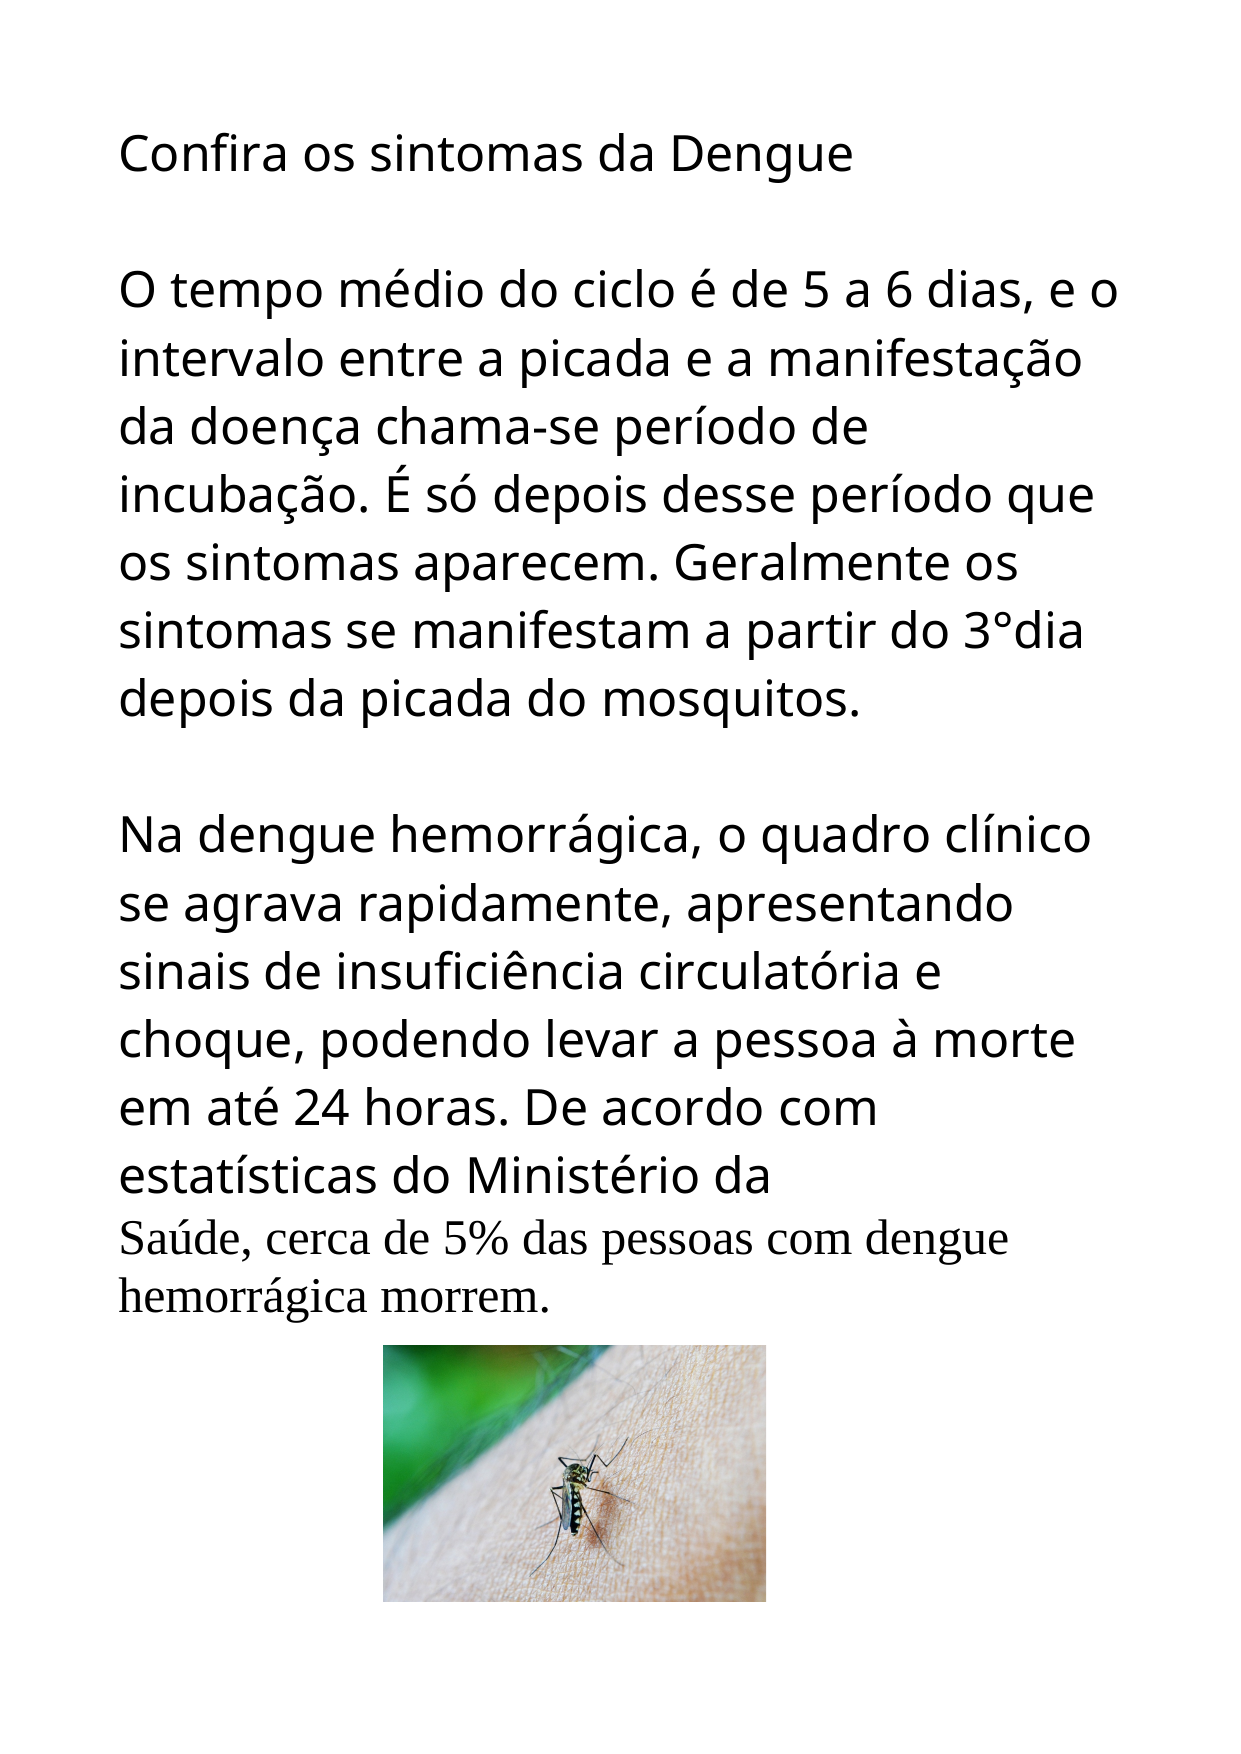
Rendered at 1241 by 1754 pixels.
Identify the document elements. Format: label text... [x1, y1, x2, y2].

picture [383, 1345, 767, 1602]
text O tempo médio do ciclo é de 5 a 6 dias, e o intervalo entre a picada e a manifestação da doença chama-se período de incubação. É só depois desse período que os sintomas aparecem. Geralmente os sintomas se manifestam a partir do 3°dia depois da picada do mosquitos. [118, 254, 1122, 731]
text Na dengue hemorrágica, o quadro clínico se agrava rapidamente, apresentando sinais de insuficiência circulatória e choque, podendo levar a pessoa à morte em até 24 horas. De acordo com estatísticas do Ministério da [118, 799, 1122, 1208]
text Confira os sintomas da Dengue [118, 118, 1122, 186]
text Saúde, cerca de 5% das pessoas com dengue hemorrágica morrem. [118, 1208, 1122, 1323]
